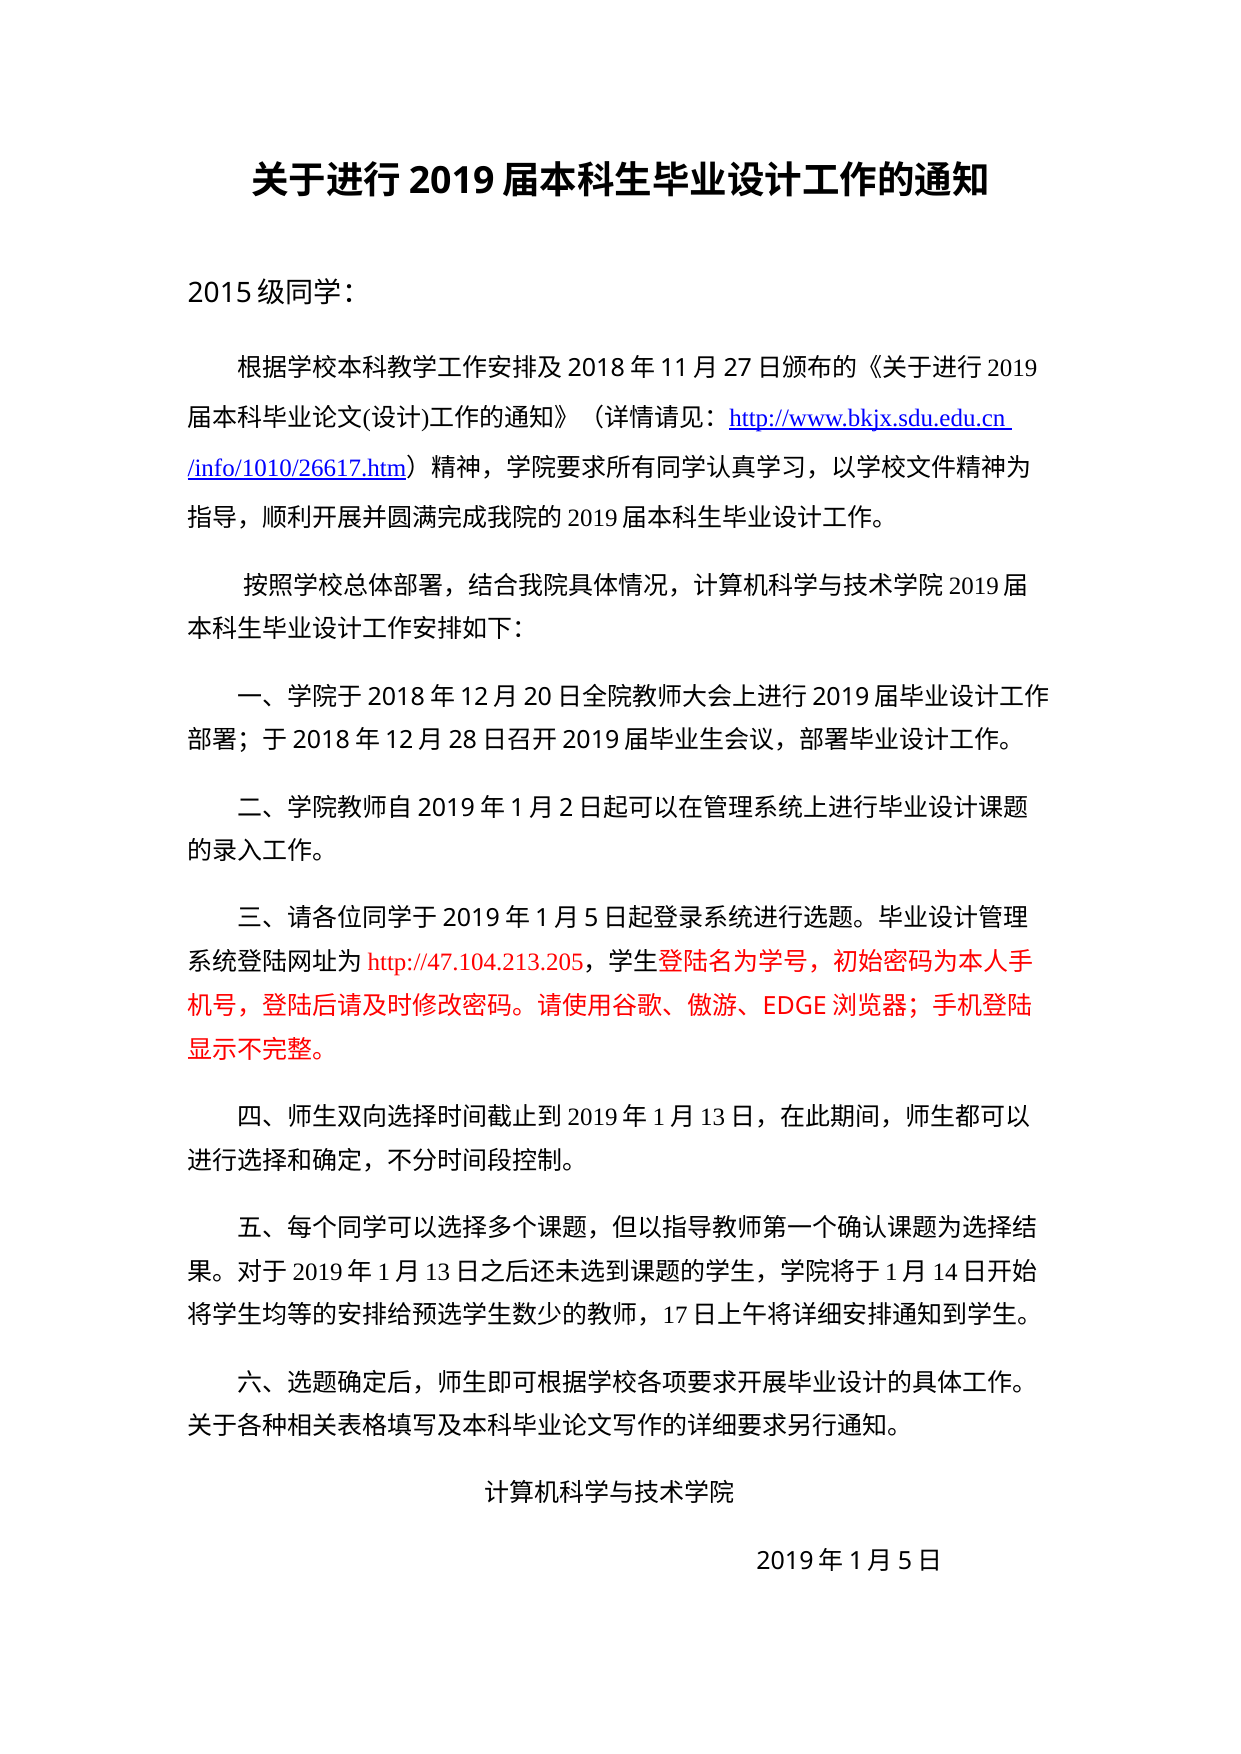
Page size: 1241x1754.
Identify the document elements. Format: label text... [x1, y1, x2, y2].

text 五、每个同学可以选择多个课题，但以指导教师第一个确认课题为选择结果。对于2019年1月13日之后还未选到课题的学生，学院将于1月14日开始将学生均等的安排给预选学生数少的教师，17日上午将详细安排通知到学生。 [187, 1200, 1053, 1331]
text 按照学校总体部署，结合我院具体情况，计算机科学与技术学院2019届本科生毕业设计工作安排如下： [187, 558, 1053, 645]
text 2015级同学： [187, 236, 1053, 311]
text 六、选题确定后，师生即可根据学校各项要求开展毕业设计的具体工作。关于各种相关表格填写及本科毕业论文写作的详细要求另行通知。 [187, 1354, 1053, 1442]
text 三、请各位同学于2019年1月5日起登录系统进行选题。毕业设计管理系统登陆网址为http://47.104.213.205，学生登陆名为学号，初始密码为本人手机号，登陆后请及时修改密码。请使用谷歌、傲游、EDGE浏览器；手机登陆显示不完整。 [187, 890, 1053, 1065]
text 根据学校本科教学工作安排及2018年11月27日颁布的《关于进行2019届本科毕业论文(设计)工作的通知》（详情请见：http://www.bkjx.sdu.edu.cn /info/1010/26617.htm）精神，学院要求所有同学认真学习，以学校文件精神为指导，顺利开展并圆满完成我院的2019届本科生毕业设计工作。 [187, 334, 1053, 534]
text 2019年1月5日 [187, 1533, 1053, 1576]
text 二、学院教师自2019年1月2日起可以在管理系统上进行毕业设计课题的录入工作。 [187, 779, 1053, 867]
text 计算机科学与技术学院 [187, 1465, 1053, 1509]
text 关于进行2019届本科生毕业设计工作的通知 [187, 150, 1053, 204]
text 一、学院于2018年12月20日全院教师大会上进行2019届毕业设计工作部署；于2018年12月28日召开2019届毕业生会议，部署毕业设计工作。 [187, 668, 1053, 756]
text 四、师生双向选择时间截止到2019年1月13日，在此期间，师生都可以进行选择和确定，不分时间段控制。 [187, 1089, 1053, 1176]
